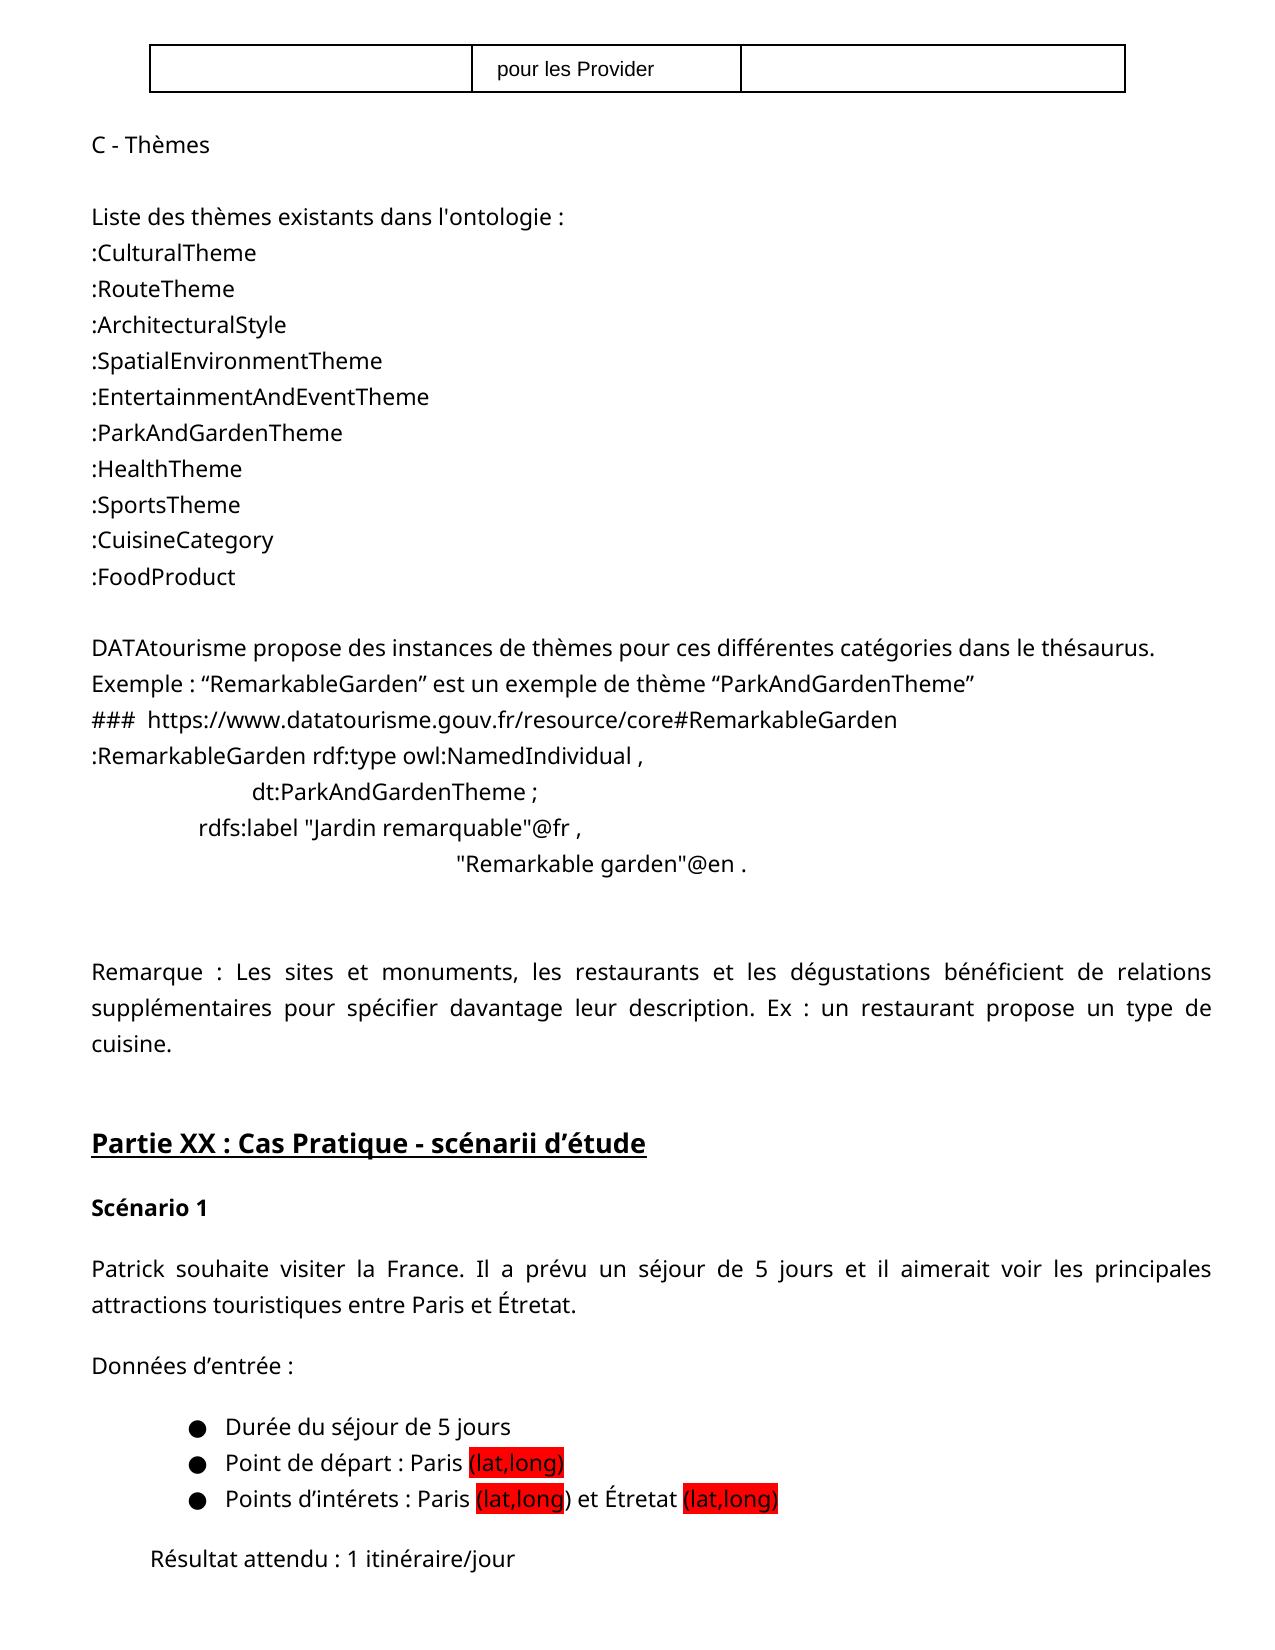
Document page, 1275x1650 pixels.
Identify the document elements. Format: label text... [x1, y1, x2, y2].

text Résultat attendu : 1 itinéraire/jour [150, 1543, 1213, 1575]
table_cell pour les Provider [473, 46, 740, 91]
table_cell [742, 46, 1124, 91]
text :CulturalTheme [91, 237, 1213, 268]
list Point de départ : Paris (lat,long) [187, 1447, 1213, 1478]
list Points d’intérets : Paris (lat,long) et Étretat (lat,long) [187, 1482, 1213, 1514]
text :FoodProduct [91, 560, 1213, 592]
text Patrick souhaite visiter la France. Il a prévu un séjour de 5 jours et il aimerait voir les principales attractions touristiques entre Paris et Étretat. [91, 1253, 1213, 1320]
text C - Thèmes [91, 129, 1213, 160]
text DATAtourisme propose des instances de thèmes pour ces différentes catégories dans le thésaurus. [91, 632, 1213, 663]
text :RemarkableGarden rdf:type owl:NamedIndividual , [91, 740, 1213, 771]
text Données d’entrée : [91, 1350, 1213, 1381]
text :SportsTheme [91, 488, 1213, 520]
table_cell [151, 46, 471, 91]
text :EntertainmentAndEventTheme [91, 381, 1213, 412]
text Partie XX : Cas Pratique - scénarii d’étude [91, 1124, 1213, 1161]
text Liste des thèmes existants dans l'ontologie : [91, 201, 1213, 232]
text :SpatialEnvironmentTheme [91, 345, 1213, 376]
text :CuisineCategory [91, 524, 1213, 556]
text :ArchitecturalStyle [91, 309, 1213, 340]
text Exemple : “RemarkableGarden” est un exemple de thème “ParkAndGardenTheme” [91, 668, 1213, 699]
text Remarque : Les sites et monuments, les restaurants et les dégustations bénéficient de relations supplémentaires pour spécifier davantage leur description. Ex : un restaurant propose un type de cuisine. [91, 956, 1213, 1059]
text :ParkAndGardenTheme [91, 417, 1213, 448]
text "Remarkable garden"@en . [91, 848, 1213, 879]
text rdfs:label "Jardin remarquable"@fr , [91, 812, 1213, 843]
text :HealthTheme [91, 453, 1213, 484]
list Durée du séjour de 5 jours [187, 1411, 1213, 1442]
text :RouteTheme [91, 273, 1213, 304]
text Scénario 1 [91, 1192, 1213, 1223]
text dt:ParkAndGardenTheme ; [91, 776, 1213, 807]
text ### https://www.datatourisme.gouv.fr/resource/core#RemarkableGarden [91, 704, 1213, 735]
